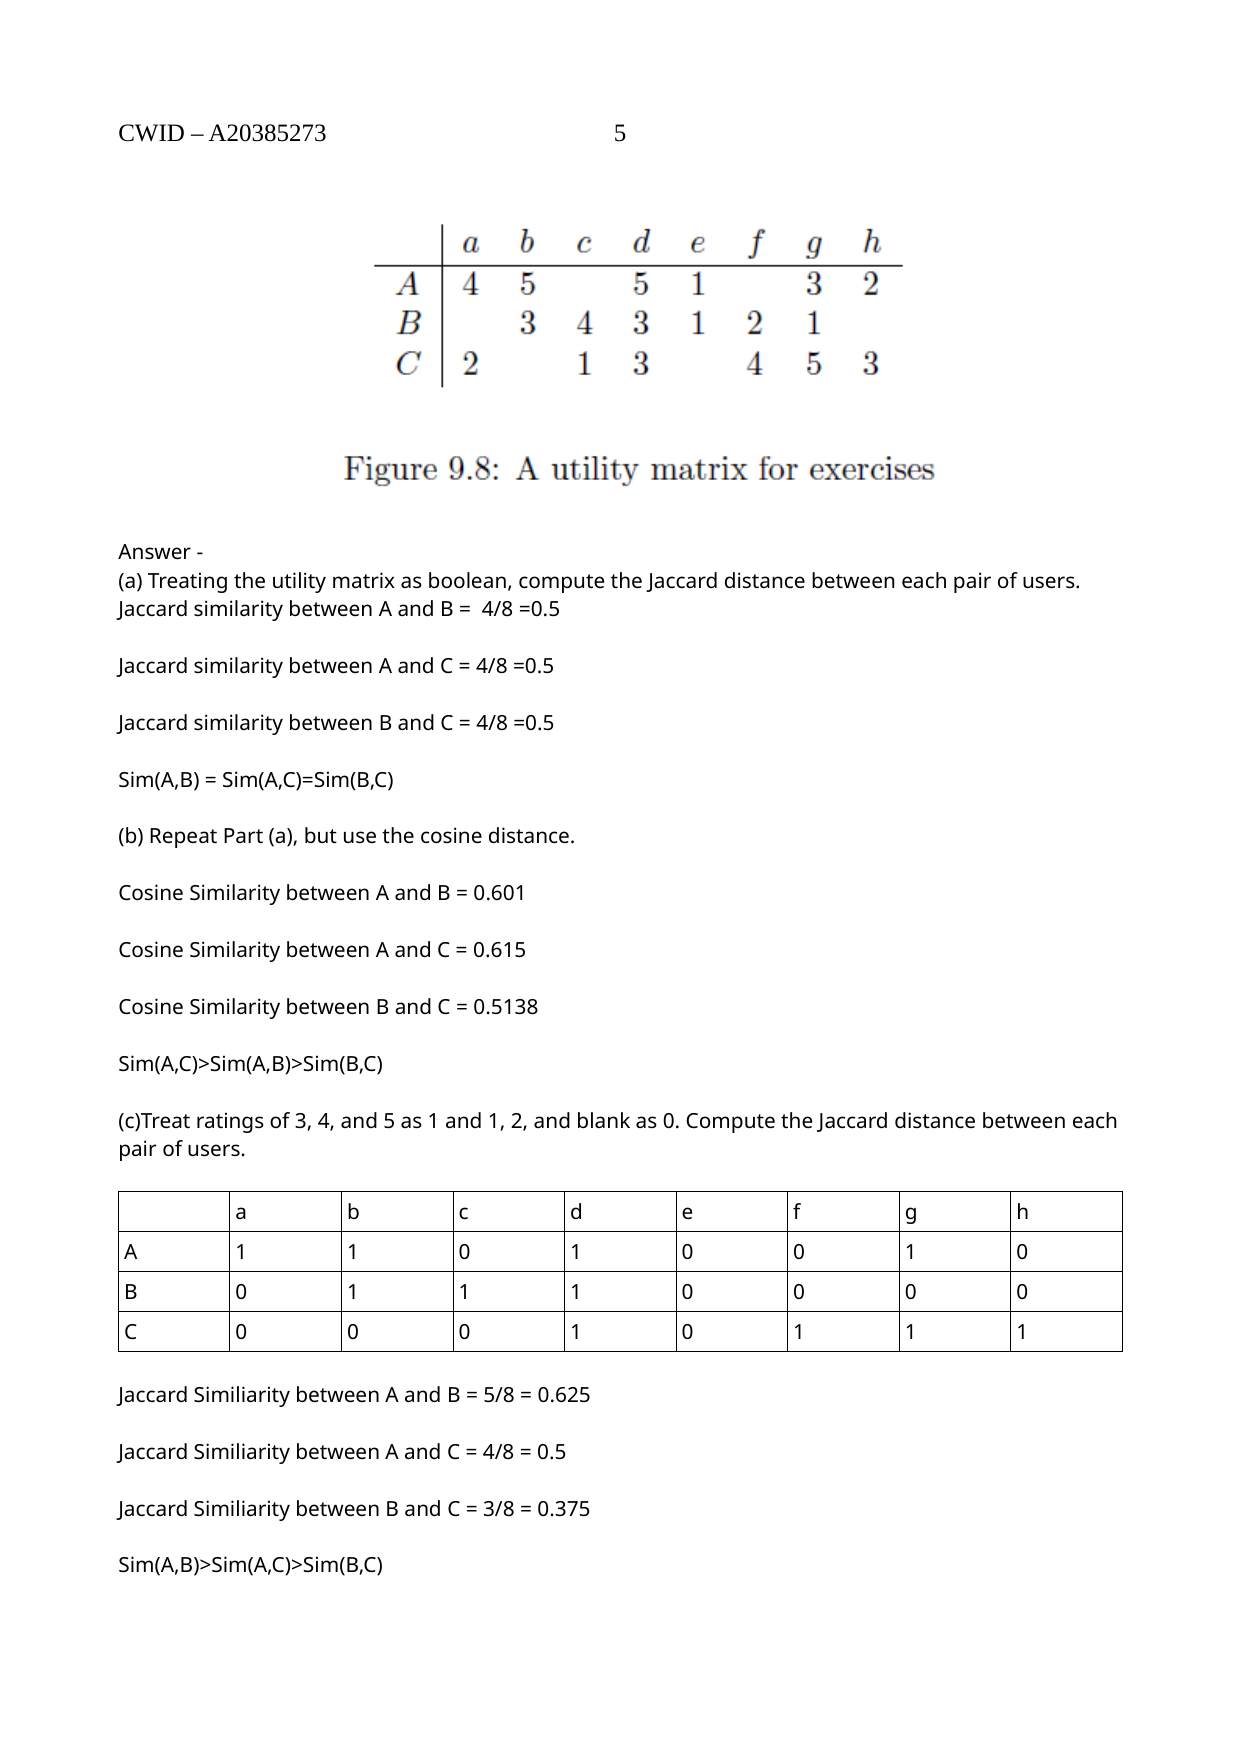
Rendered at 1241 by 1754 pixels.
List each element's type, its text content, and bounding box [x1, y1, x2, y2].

table_header d [565, 1192, 676, 1231]
table_cell 1 [788, 1312, 899, 1351]
text Jaccard Similiarity between B and C = 3/8 = 0.375 [118, 1494, 1122, 1522]
text Cosine Similarity between A and C = 0.615 [118, 935, 1122, 964]
text Answer - [118, 176, 1122, 566]
table_header g [900, 1192, 1010, 1231]
text Sim(A,C)>Sim(A,B)>Sim(B,C) [118, 1049, 1122, 1078]
table_cell 1 [342, 1272, 453, 1311]
text Jaccard Similiarity between A and C = 4/8 = 0.5 [118, 1437, 1122, 1465]
text Jaccard similarity between B and C = 4/8 =0.5 [118, 708, 1122, 736]
table_cell 1 [230, 1232, 341, 1271]
table_cell 0 [342, 1312, 453, 1351]
table_cell 0 [900, 1272, 1010, 1311]
table_cell 1 [565, 1232, 676, 1271]
table_header c [454, 1192, 564, 1231]
text Sim(A,B)>Sim(A,C)>Sim(B,C) [118, 1551, 1122, 1579]
table_cell 1 [900, 1232, 1010, 1271]
text Sim(A,B) = Sim(A,C)=Sim(B,C) [118, 765, 1122, 793]
table_cell 0 [454, 1312, 564, 1351]
table_cell 0 [677, 1232, 787, 1271]
picture [265, 176, 975, 538]
table_header [119, 1192, 229, 1231]
table_cell 0 [1011, 1272, 1122, 1311]
text (c)Treat ratings of 3, 4, and 5 as 1 and 1, 2, and blank as 0. Compute the Jaccard distance between each pair of users. [118, 1106, 1122, 1163]
text Jaccard Similiarity between A and B = 5/8 = 0.625 [118, 1380, 1122, 1408]
table_cell 1 [565, 1272, 676, 1311]
table_header f [788, 1192, 899, 1231]
text (a) Treating the utility matrix as boolean, compute the Jaccard distance between each pair of users. [118, 566, 1122, 594]
table_cell 1 [454, 1272, 564, 1311]
table_cell 0 [788, 1272, 899, 1311]
text (b) Repeat Part (a), but use the cosine distance. [118, 822, 1122, 850]
table_cell 0 [454, 1232, 564, 1271]
table_cell 0 [230, 1272, 341, 1311]
text Jaccard similarity between A and B = 4/8 =0.5 [118, 594, 1122, 623]
table_header e [677, 1192, 787, 1231]
table_header a [230, 1192, 341, 1231]
table_cell 0 [677, 1312, 787, 1351]
table_header b [342, 1192, 453, 1231]
table_cell 0 [677, 1272, 787, 1311]
text Jaccard similarity between A and C = 4/8 =0.5 [118, 651, 1122, 679]
table_cell 1 [342, 1232, 453, 1271]
table_cell B [119, 1272, 229, 1311]
table_cell C [119, 1312, 229, 1351]
table_cell 0 [788, 1232, 899, 1271]
table_cell A [119, 1232, 229, 1271]
text Cosine Similarity between B and C = 0.5138 [118, 992, 1122, 1021]
table_cell 1 [565, 1312, 676, 1351]
table_cell 0 [1011, 1232, 1122, 1271]
table_cell 0 [230, 1312, 341, 1351]
table_header h [1011, 1192, 1122, 1231]
table_cell 1 [900, 1312, 1010, 1351]
text Cosine Similarity between A and B = 0.601 [118, 878, 1122, 907]
table_cell 1 [1011, 1312, 1122, 1351]
